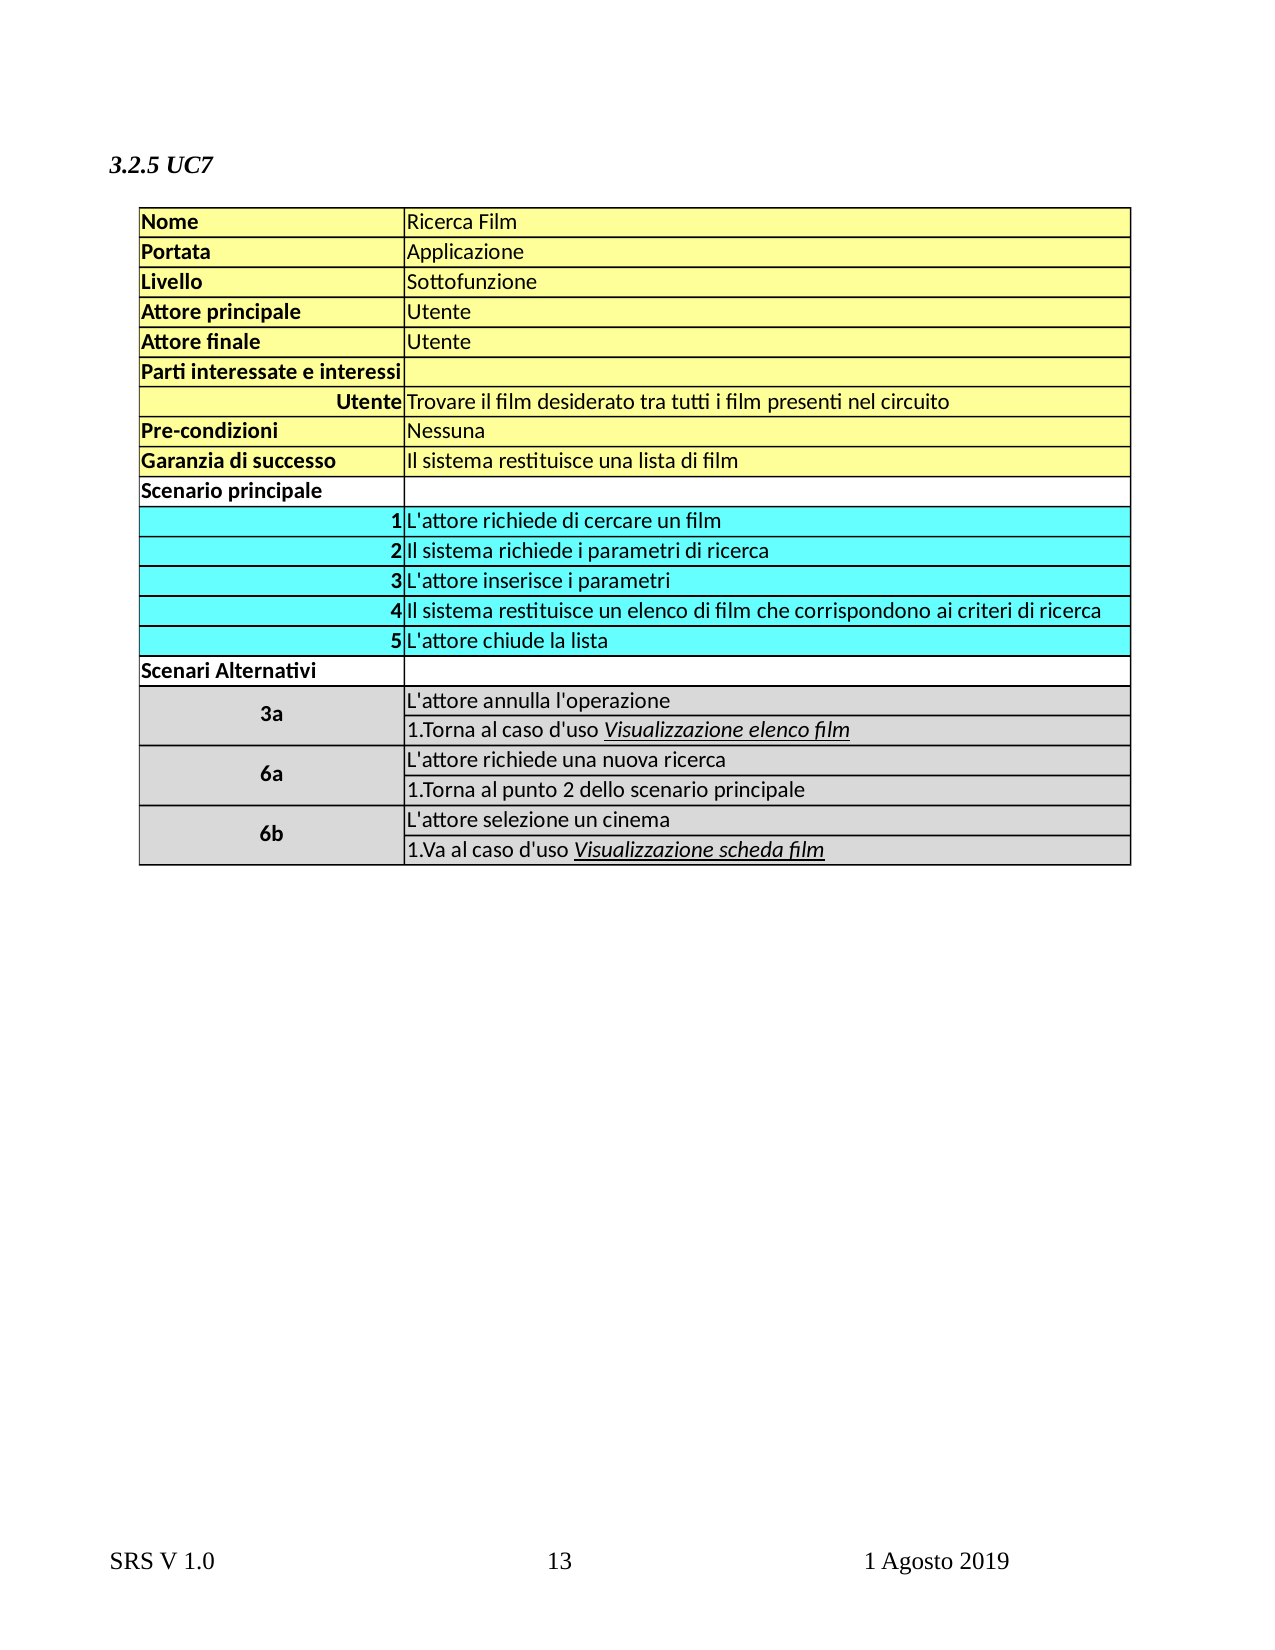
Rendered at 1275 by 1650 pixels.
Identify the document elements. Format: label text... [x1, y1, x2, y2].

text 3.2.5 UC7 [109, 150, 1162, 179]
